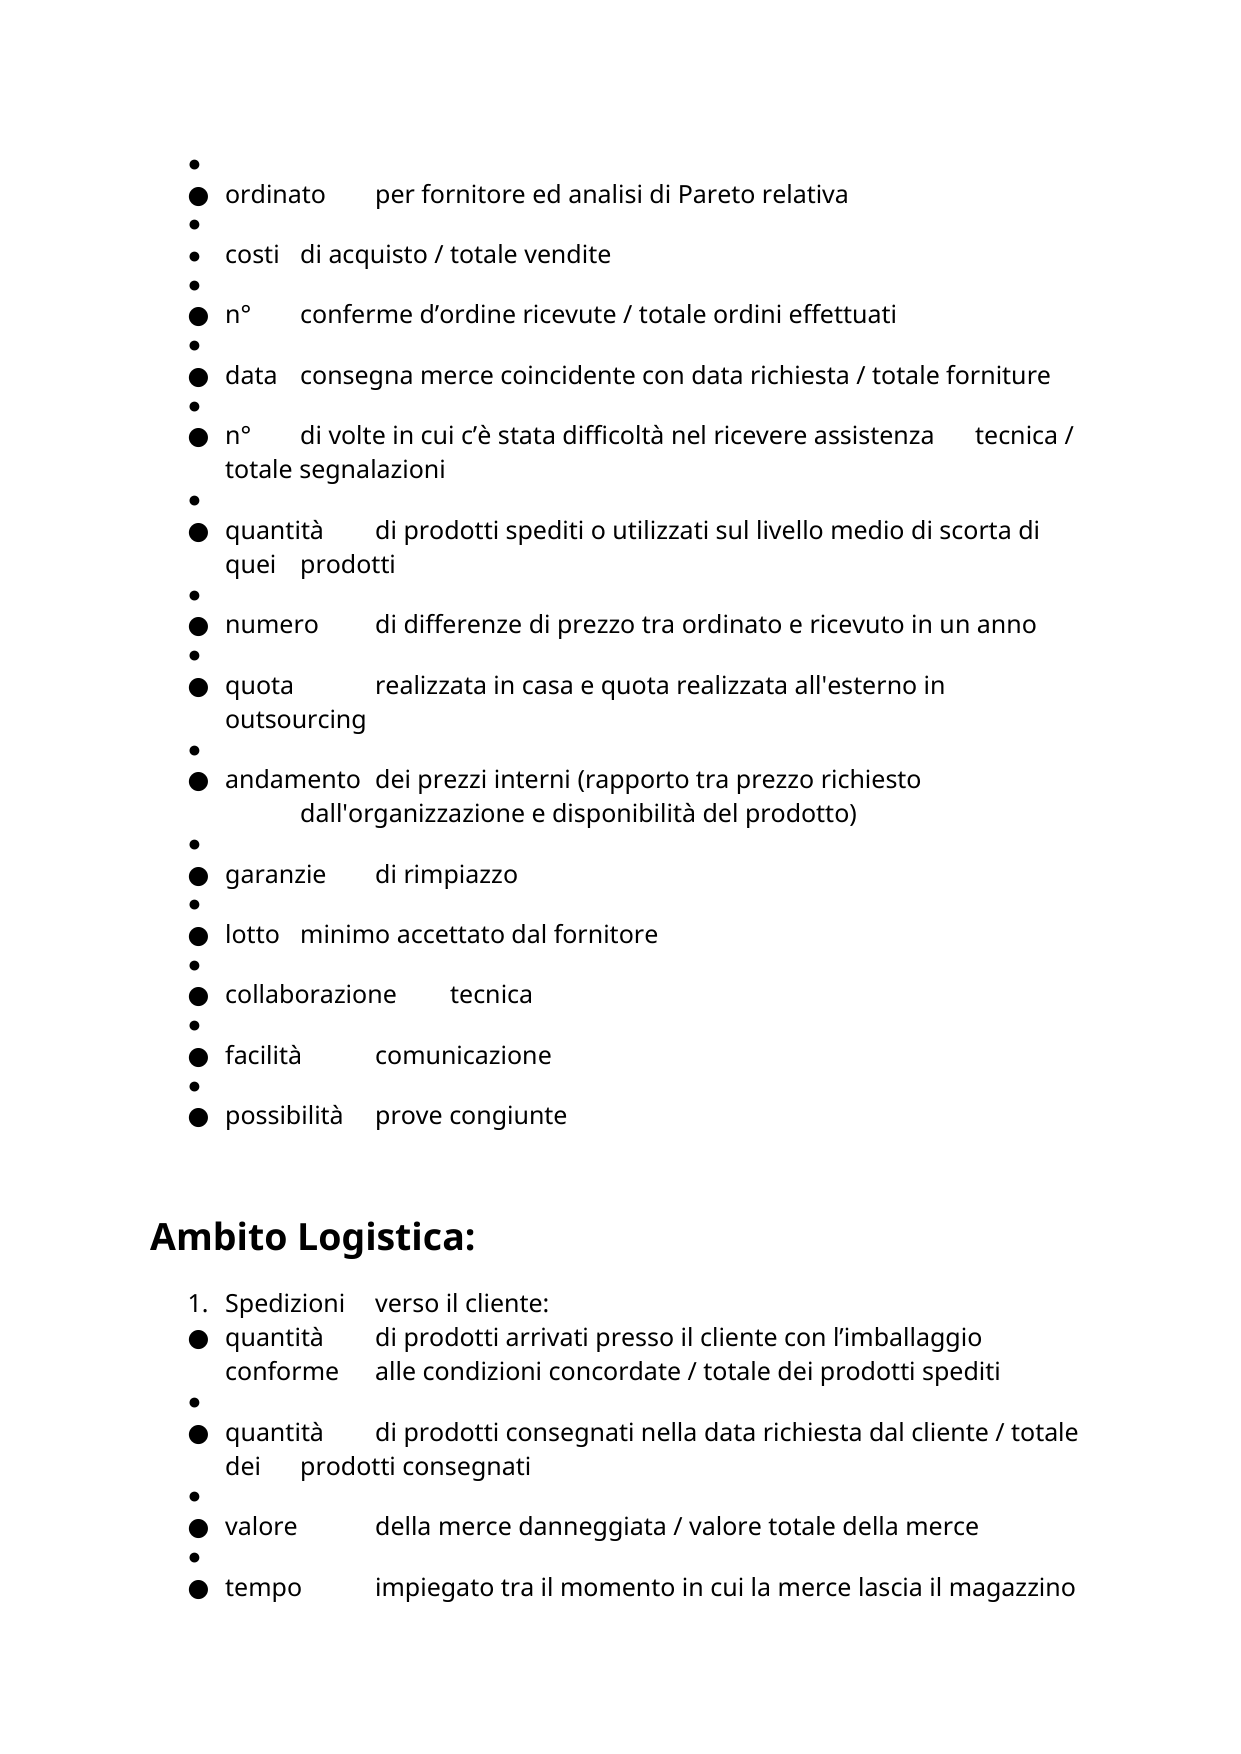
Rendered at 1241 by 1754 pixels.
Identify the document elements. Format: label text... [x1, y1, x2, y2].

list Spedizioni verso il cliente: [187, 1286, 1090, 1320]
list n° conferme d’ordine ricevute / totale ordini effettuati [187, 297, 1090, 331]
list collaborazione tecnica [187, 977, 1090, 1011]
list lotto minimo accettato dal fornitore [187, 917, 1090, 951]
text Ambito Logistica: [150, 1210, 1090, 1261]
list facilità comunicazione [187, 1038, 1090, 1072]
list ordinato per fornitore ed analisi di Pareto relativa [187, 176, 1090, 210]
list costi di acquisto / totale vendite [187, 237, 1090, 271]
list data consegna merce coincidente con data richiesta / totale forniture [187, 358, 1090, 392]
list possibilità prove congiunte [187, 1098, 1090, 1132]
list n° di volte in cui c’è stata difficoltà nel ricevere assistenza tecnica / totale segnalazioni [187, 418, 1090, 486]
list andamento dei prezzi interni (rapporto tra prezzo richiesto dall'organizzazione e disponibilità del prodotto) [187, 762, 1090, 830]
list tempo impiegato tra il momento in cui la merce lascia il magazzino [187, 1569, 1090, 1603]
list quantità di prodotti consegnati nella data richiesta dal cliente / totale dei prodotti consegnati [187, 1414, 1090, 1482]
list garanzie di rimpiazzo [187, 856, 1090, 890]
list quantità di prodotti spediti o utilizzati sul livello medio di scorta di quei prodotti [187, 512, 1090, 581]
list valore della merce danneggiata / valore totale della merce [187, 1509, 1090, 1543]
list quantità di prodotti arrivati presso il cliente con l’imballaggio conforme alle condizioni concordate / totale dei prodotti spediti [187, 1320, 1090, 1388]
list numero di differenze di prezzo tra ordinato e ricevuto in un anno [187, 607, 1090, 641]
list quota realizzata in casa e quota realizzata all'esterno in outsourcing [187, 667, 1090, 736]
